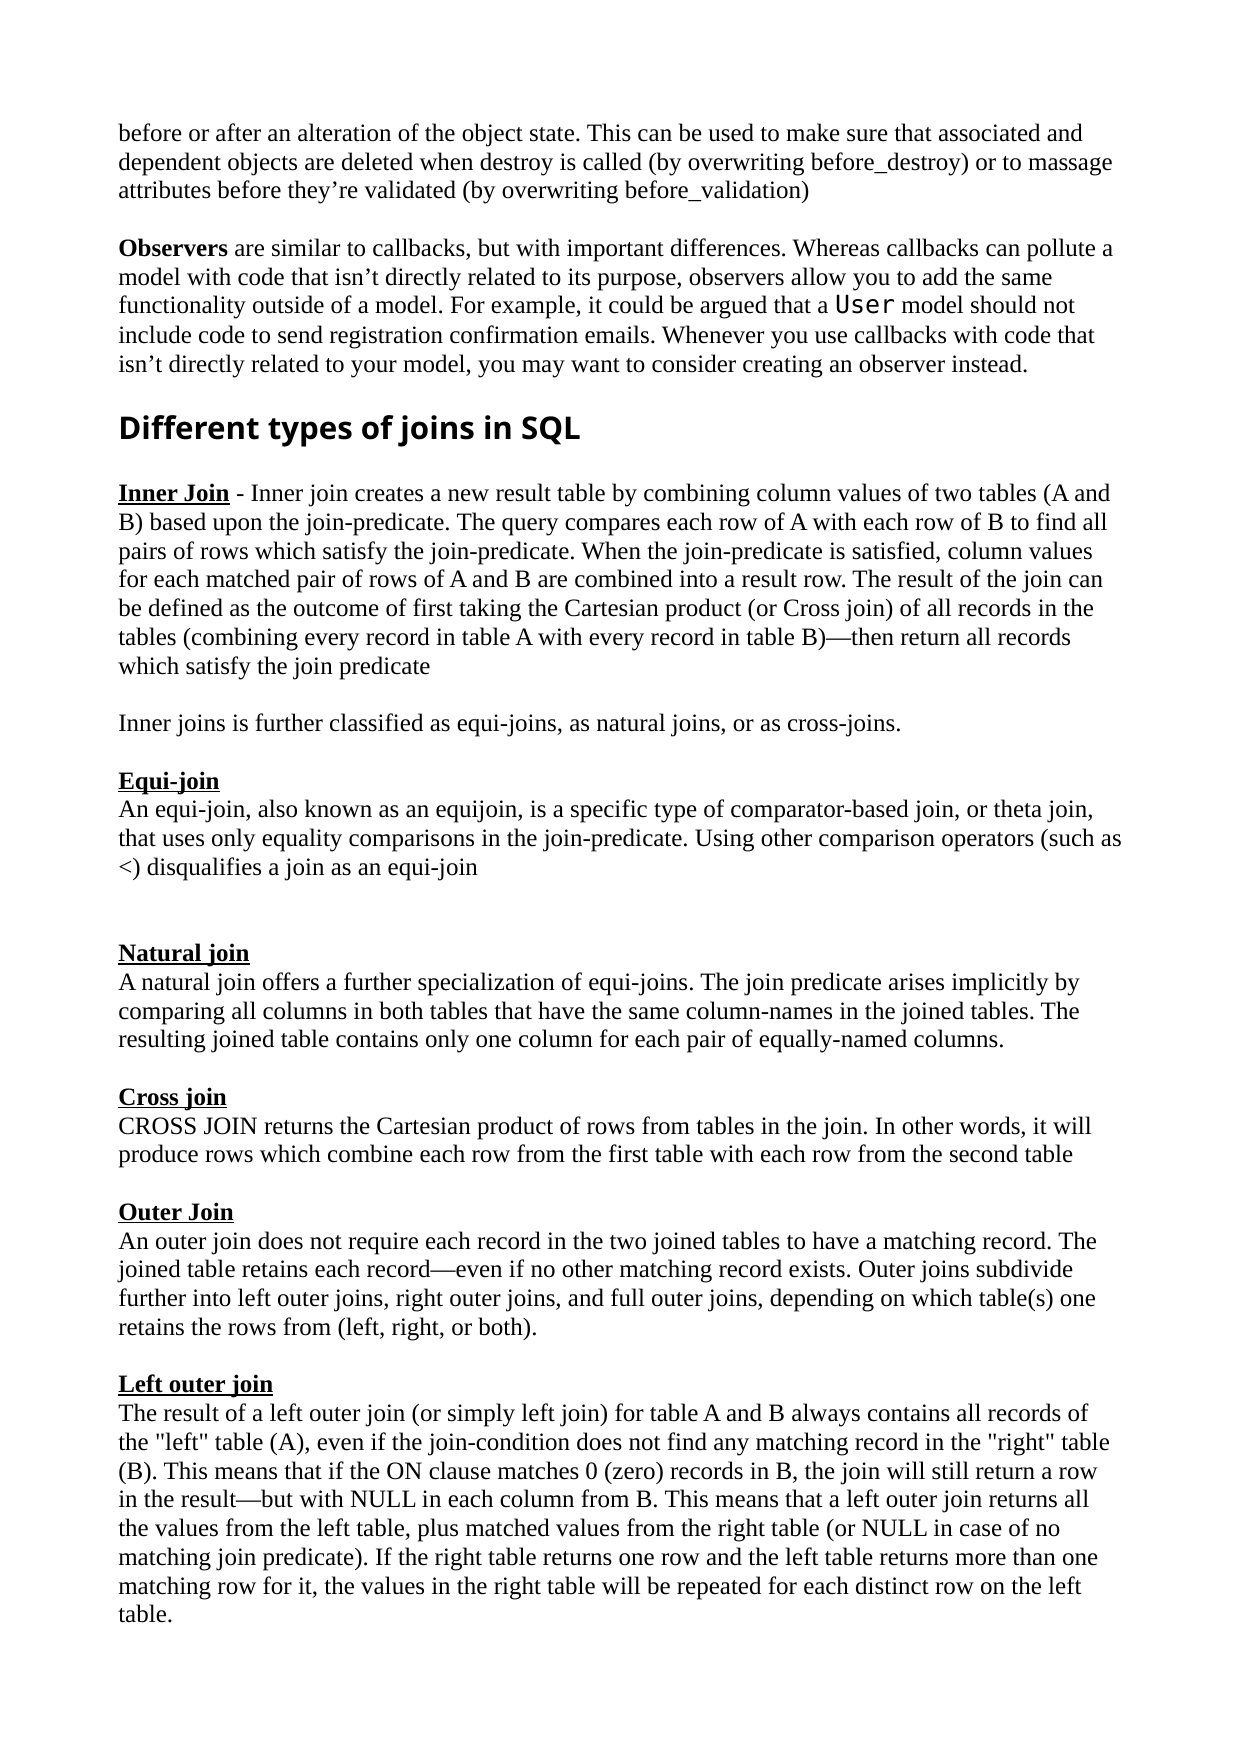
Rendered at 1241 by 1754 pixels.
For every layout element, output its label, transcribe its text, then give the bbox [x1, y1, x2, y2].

text Inner Join - Inner join creates a new result table by combining column values of two tables (A and B) based upon the join-predicate. The query compares each row of A with each row of B to find all pairs of rows which satisfy the join-predicate. When the join-predicate is satisfied, column values for each matched pair of rows of A and B are combined into a result row. The result of the join can be defined as the outcome of first taking the Cartesian product (or Cross join) of all records in the tables (combining every record in table A with every record in table B)—then return all records which satisfy the join predicate Inner joins is further classified as equi-joins, as natural joins, or as cross-joins. Equi-join An equi-join, also known as an equijoin, is a specific type of comparator-based join, or theta join, that uses only equality comparisons in the join-predicate. Using other comparison operators (such as <) disqualifies a join as an equi-join Natural join A natural join offers a further specialization of equi-joins. The join predicate arises implicitly by comparing all columns in both tables that have the same column-names in the joined tables. The resulting joined table contains only one column for each pair of equally-named columns. Cross join CROSS JOIN returns the Cartesian product of rows from tables in the join. In other words, it will produce rows which combine each row from the first table with each row from the second table Outer Join An outer join does not require each record in the two joined tables to have a matching record. The joined table retains each record—even if no other matching record exists. Outer joins subdivide further into left outer joins, right outer joins, and full outer joins, depending on which table(s) one retains the rows from (left, right, or both). Left outer join The result of a left outer join (or simply left join) for table A and B always contains all records of the "left" table (A), even if the join-condition does not find any matching record in the "right" table (B). This means that if the ON clause matches 0 (zero) records in B, the join will still return a row in the result—but with NULL in each column from B. This means that a left outer join returns all the values from the left table, plus matched values from the right table (or NULL in case of no matching join predicate). If the right table returns one row and the left table returns more than one matching row for it, the values in the right table will be repeated for each distinct row on the left table. [118, 478, 1122, 1628]
text before or after an alteration of the object state. This can be used to make sure that associated and dependent objects are deleted when destroy is called (by overwriting before_destroy) or to massage attributes before they’re validated (by overwriting before_validation) Observers are similar to callbacks, but with important differences. Whereas callbacks can pollute a model with code that isn’t directly related to its purpose, observers allow you to add the same functionality outside of a model. For example, it could be argued that a User model should not include code to send registration confirmation emails. Whenever you use callbacks with code that isn’t directly related to your model, you may want to consider creating an observer instead. [118, 118, 1122, 377]
subtitle Different types of joins in SQL [118, 406, 1122, 449]
